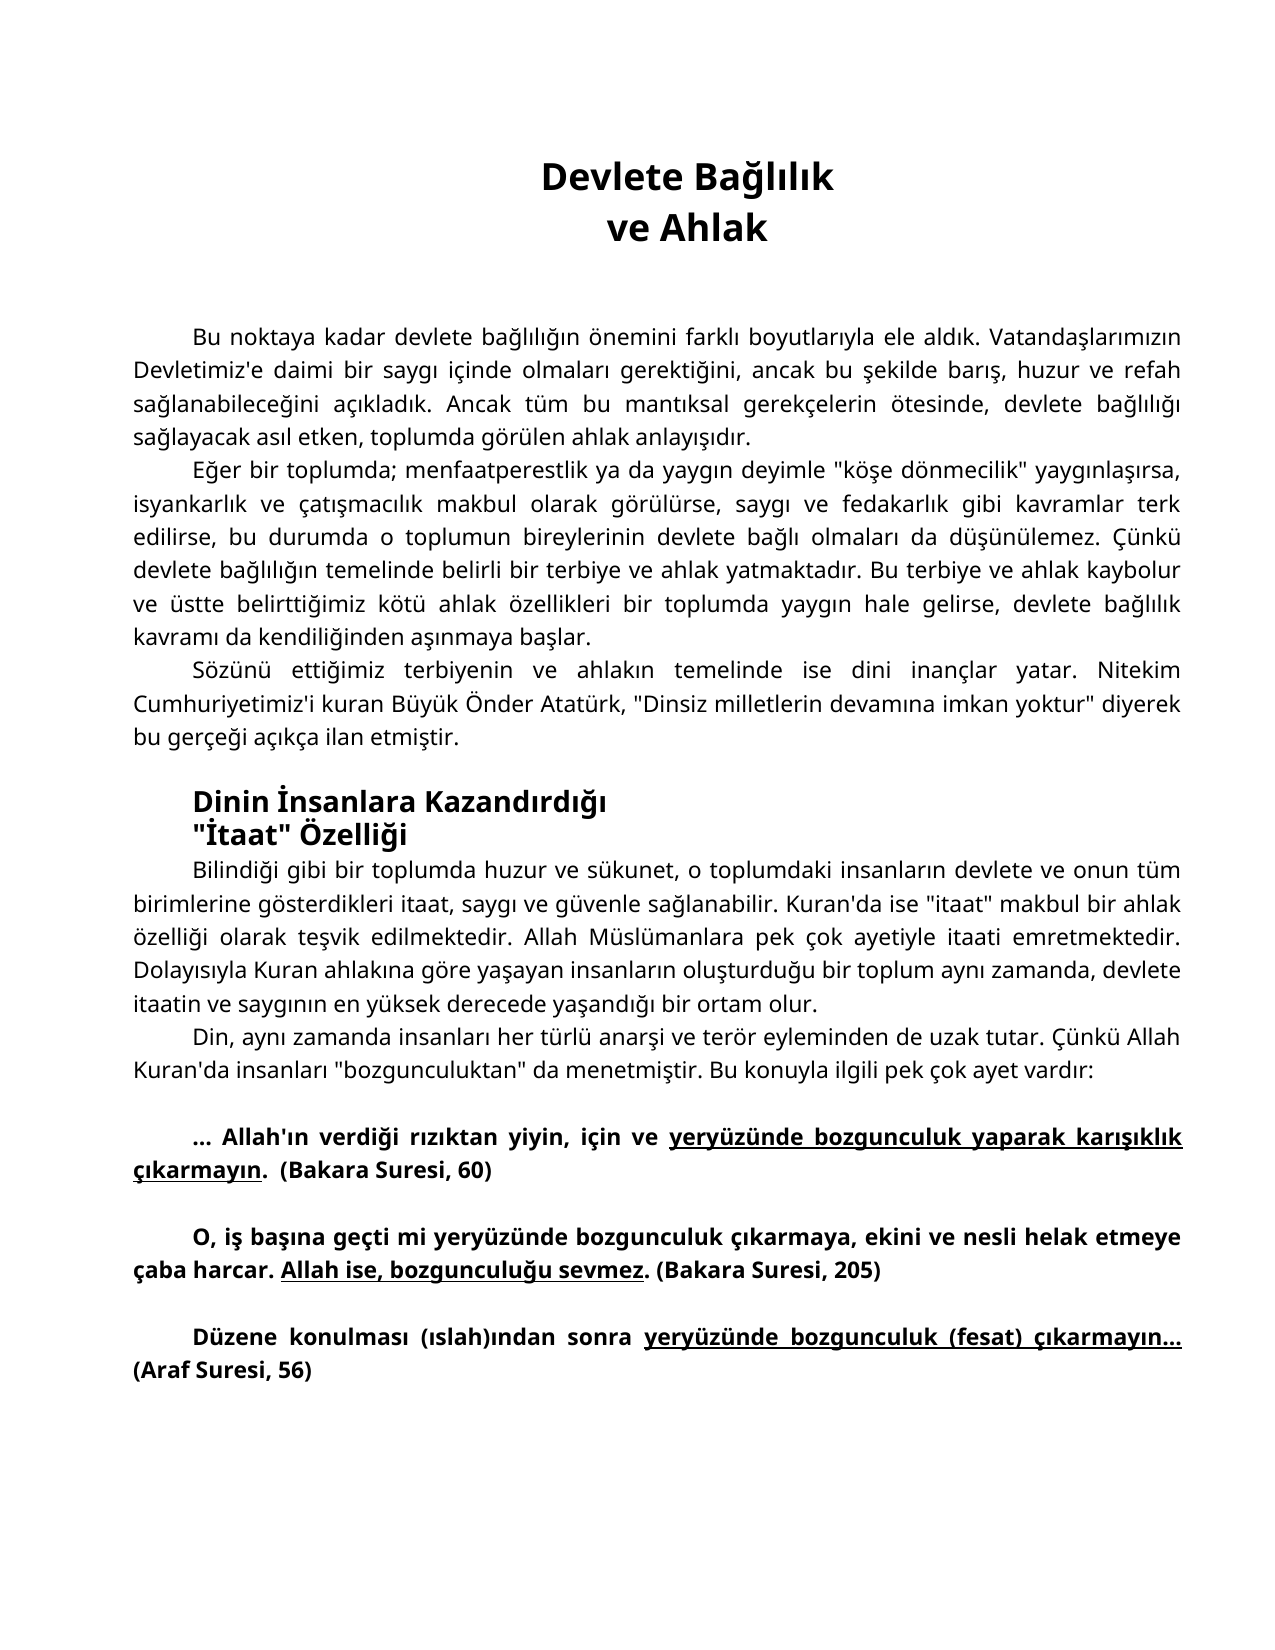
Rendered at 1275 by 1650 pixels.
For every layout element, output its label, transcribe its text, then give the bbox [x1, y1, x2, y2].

text Devlete Bağlılık [133, 150, 1182, 201]
text Eğer bir toplumda; menfaatperestlik ya da yaygın deyimle "köşe dönmecilik" yaygınlaşırsa, isyankarlık ve çatışmacılık makbul olarak görülürse, saygı ve fedakarlık gibi kavramlar terk edilirse, bu durumda o toplumun bireylerinin devlete bağlı olmaları da düşünülemez. Çünkü devlete bağlılığın temelinde belirli bir terbiye ve ahlak yatmaktadır. Bu terbiye ve ahlak kaybolur ve üstte belirttiğimiz kötü ahlak özellikleri bir toplumda yaygın hale gelirse, devlete bağlılık kavramı da kendiliğinden aşınmaya başlar. [133, 452, 1182, 652]
text Sözünü ettiğimiz terbiyenin ve ahlakın temelinde ise dini inançlar yatar. Nitekim Cumhuriyetimiz'i kuran Büyük Önder Atatürk, "Dinsiz milletlerin devamına imkan yoktur" diyerek bu gerçeği açıkça ilan etmiştir. [133, 652, 1182, 752]
text … Allah'ın verdiği rızıktan yiyin, için ve yeryüzünde bozgunculuk yaparak karışıklık çıkarmayın. (Bakara Suresi, 60) [133, 1119, 1182, 1185]
text Din, aynı zamanda insanları her türlü anarşi ve terör eyleminden de uzak tutar. Çünkü Allah Kuran'da insanları "bozgunculuktan" da menetmiştir. Bu konuyla ilgili pek çok ayet vardır: [133, 1019, 1182, 1085]
text "İtaat" Özelliği [133, 819, 1182, 852]
text O, iş başına geçti mi yeryüzünde bozgunculuk çıkarmaya, ekini ve nesli helak etmeye çaba harcar. Allah ise, bozgunculuğu sevmez. (Bakara Suresi, 205) [133, 1219, 1182, 1285]
text Dinin İnsanlara Kazandırdığı [133, 785, 1182, 819]
text Bu noktaya kadar devlete bağlılığın önemini farklı boyutlarıyla ele aldık. Vatandaşlarımızın Devletimiz'e daimi bir saygı içinde olmaları gerektiğini, ancak bu şekilde barış, huzur ve refah sağlanabileceğini açıkladık. Ancak tüm bu mantıksal gerekçelerin ötesinde, devlete bağlılığı sağlayacak asıl etken, toplumda görülen ahlak anlayışıdır. [133, 319, 1182, 452]
text Bilindiği gibi bir toplumda huzur ve sükunet, o toplumdaki insanların devlete ve onun tüm birimlerine gösterdikleri itaat, saygı ve güvenle sağlanabilir. Kuran'da ise "itaat" makbul bir ahlak özelliği olarak teşvik edilmektedir. Allah Müslümanlara pek çok ayetiyle itaati emretmektedir. Dolayısıyla Kuran ahlakına göre yaşayan insanların oluşturduğu bir toplum aynı zamanda, devlete itaatin ve saygının en yüksek derecede yaşandığı bir ortam olur. [133, 852, 1182, 1019]
text Düzene konulması (ıslah)ından sonra yeryüzünde bozgunculuk (fesat) çıkarmayın... (Araf Suresi, 56) [133, 1319, 1182, 1385]
text ve Ahlak [133, 201, 1182, 252]
